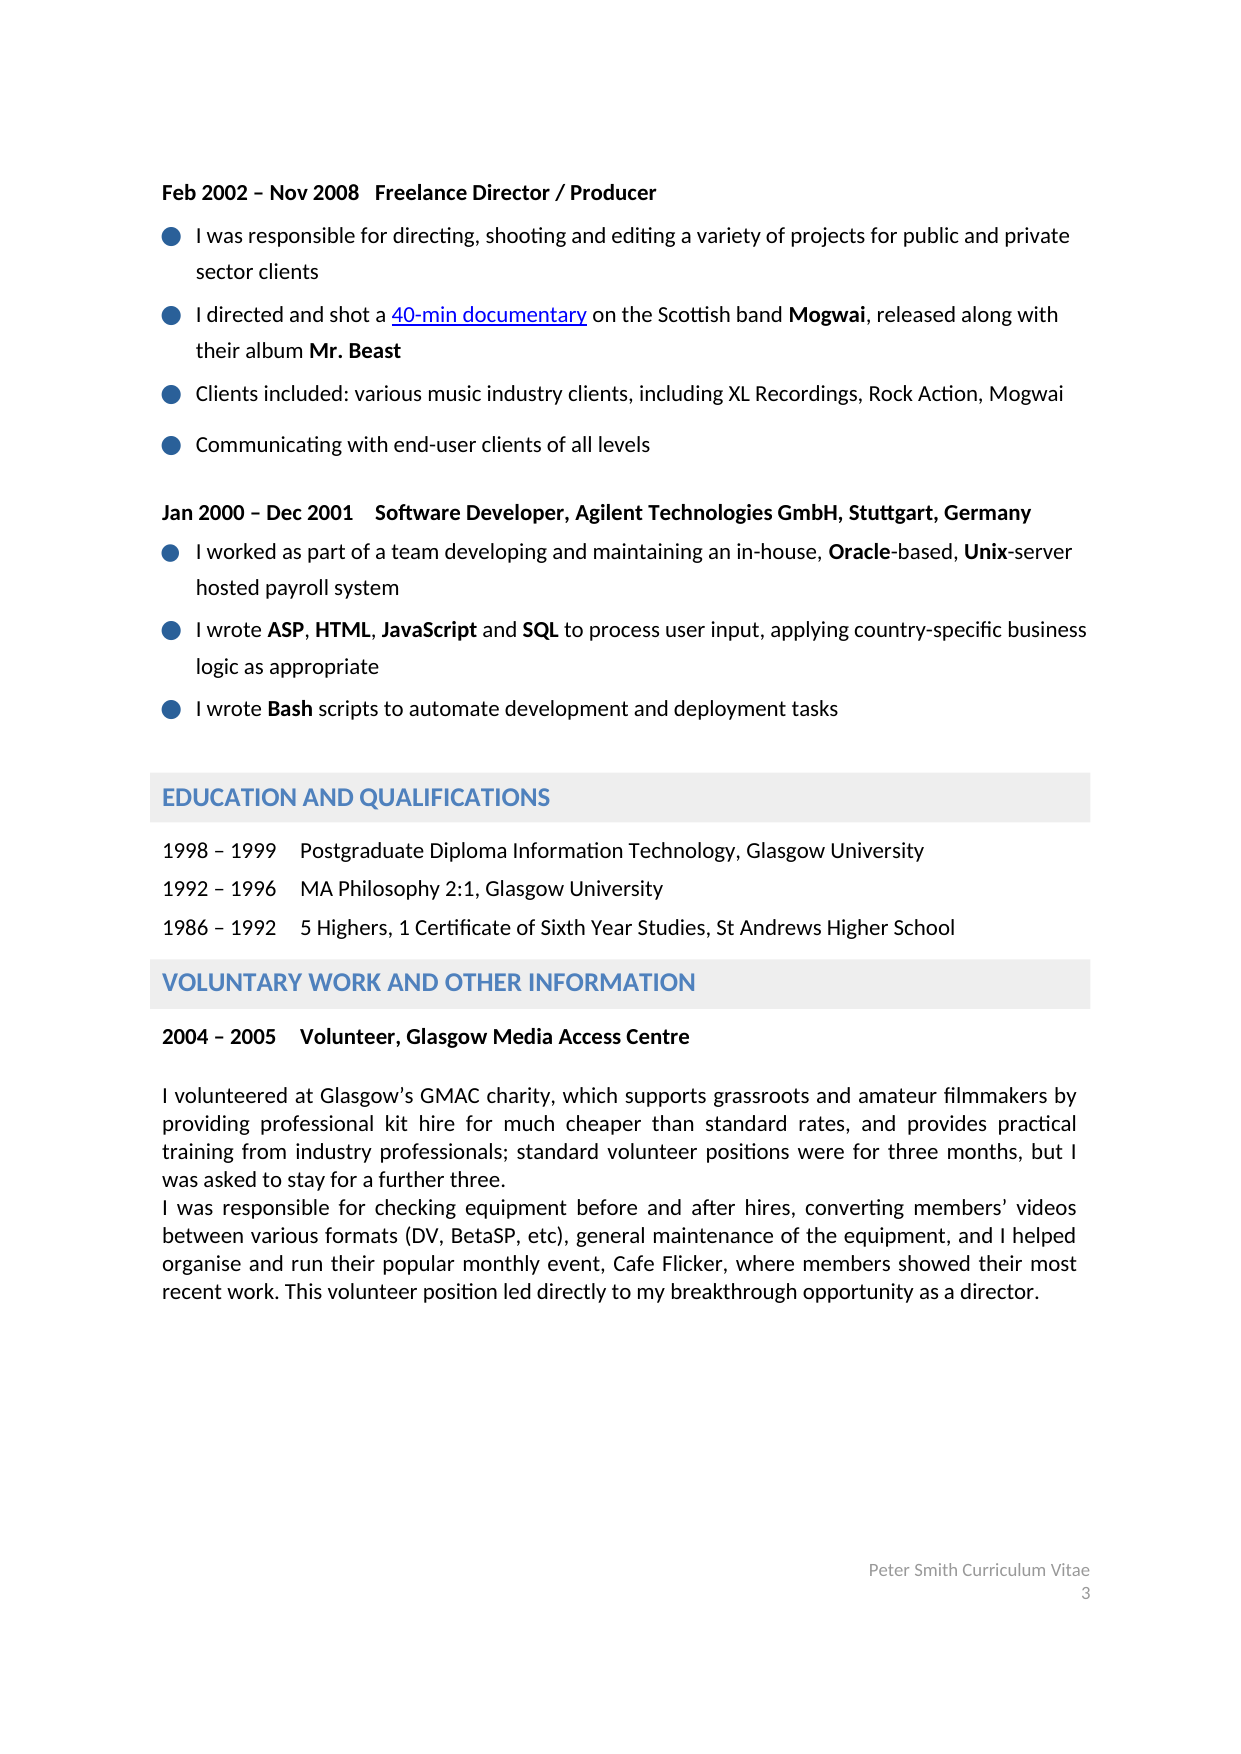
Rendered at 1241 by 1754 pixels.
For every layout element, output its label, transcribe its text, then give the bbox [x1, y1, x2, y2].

text Jan 2000 – Dec 2001 Software Developer, Agilent Technologies GmbH, Stuttgart, Germany [162, 498, 1090, 526]
list Clients included: various music industry clients, including XL Recordings, Rock Action, Mogwai [160, 364, 1090, 416]
list I directed and shot a 40-min documentary on the Scottish band Mogwai, released along with their album Mr. Beast [160, 285, 1090, 364]
text I was responsible for checking equipment before and after hires, converting members’ videos between various formats (DV, BetaSP, etc), general maintenance of the equipment, and I helped organise and run their popular monthly event, Cafe Flicker, where members showed their most recent work. This volunteer position led directly to my breakthrough opportunity as a director. [162, 1193, 1078, 1305]
text I volunteered at Glasgow’s GMAC charity, which supports grassroots and amateur filmmakers by providing professional kit hire for much cheaper than standard rates, and provides practical training from industry professionals; standard volunteer positions were for three months, but I was asked to stay for a further three. [162, 1081, 1078, 1193]
list I wrote Bash scripts to automate development and deployment tasks [160, 680, 1090, 731]
list Communicating with end-user clients of all levels [160, 416, 1090, 467]
text 2004 – 2005 Volunteer, Glasgow Media Access Centre [162, 1022, 1090, 1050]
text 1986 – 1992 5 Highers, 1 Certificate of Sixth Year Studies, St Andrews Higher School [162, 913, 1090, 941]
list I wrote ASP, HTML, JavaScript and SQL to process user input, applying country-specific business logic as appropriate [160, 601, 1090, 680]
text 1992 – 1996 MA Philosophy 2:1, Glasgow University [162, 874, 1090, 903]
list I worked as part of a team developing and maintaining an in-house, Oracle-based, Unix-server hosted payroll system [160, 526, 1090, 601]
text 1998 – 1999 Postgraduate Diploma Information Technology, Glasgow University [162, 836, 1090, 864]
text Feb 2002 – Nov 2008 Freelance Director / Producer [162, 178, 1090, 206]
subtitle VOLUNTARY WORK AND OTHER INFORMATION [162, 966, 1090, 998]
list I was responsible for directing, shooting and editing a variety of projects for public and private sector clients [160, 206, 1090, 285]
subtitle EDUCATION AND QUALIFICATIONS [162, 780, 1090, 813]
